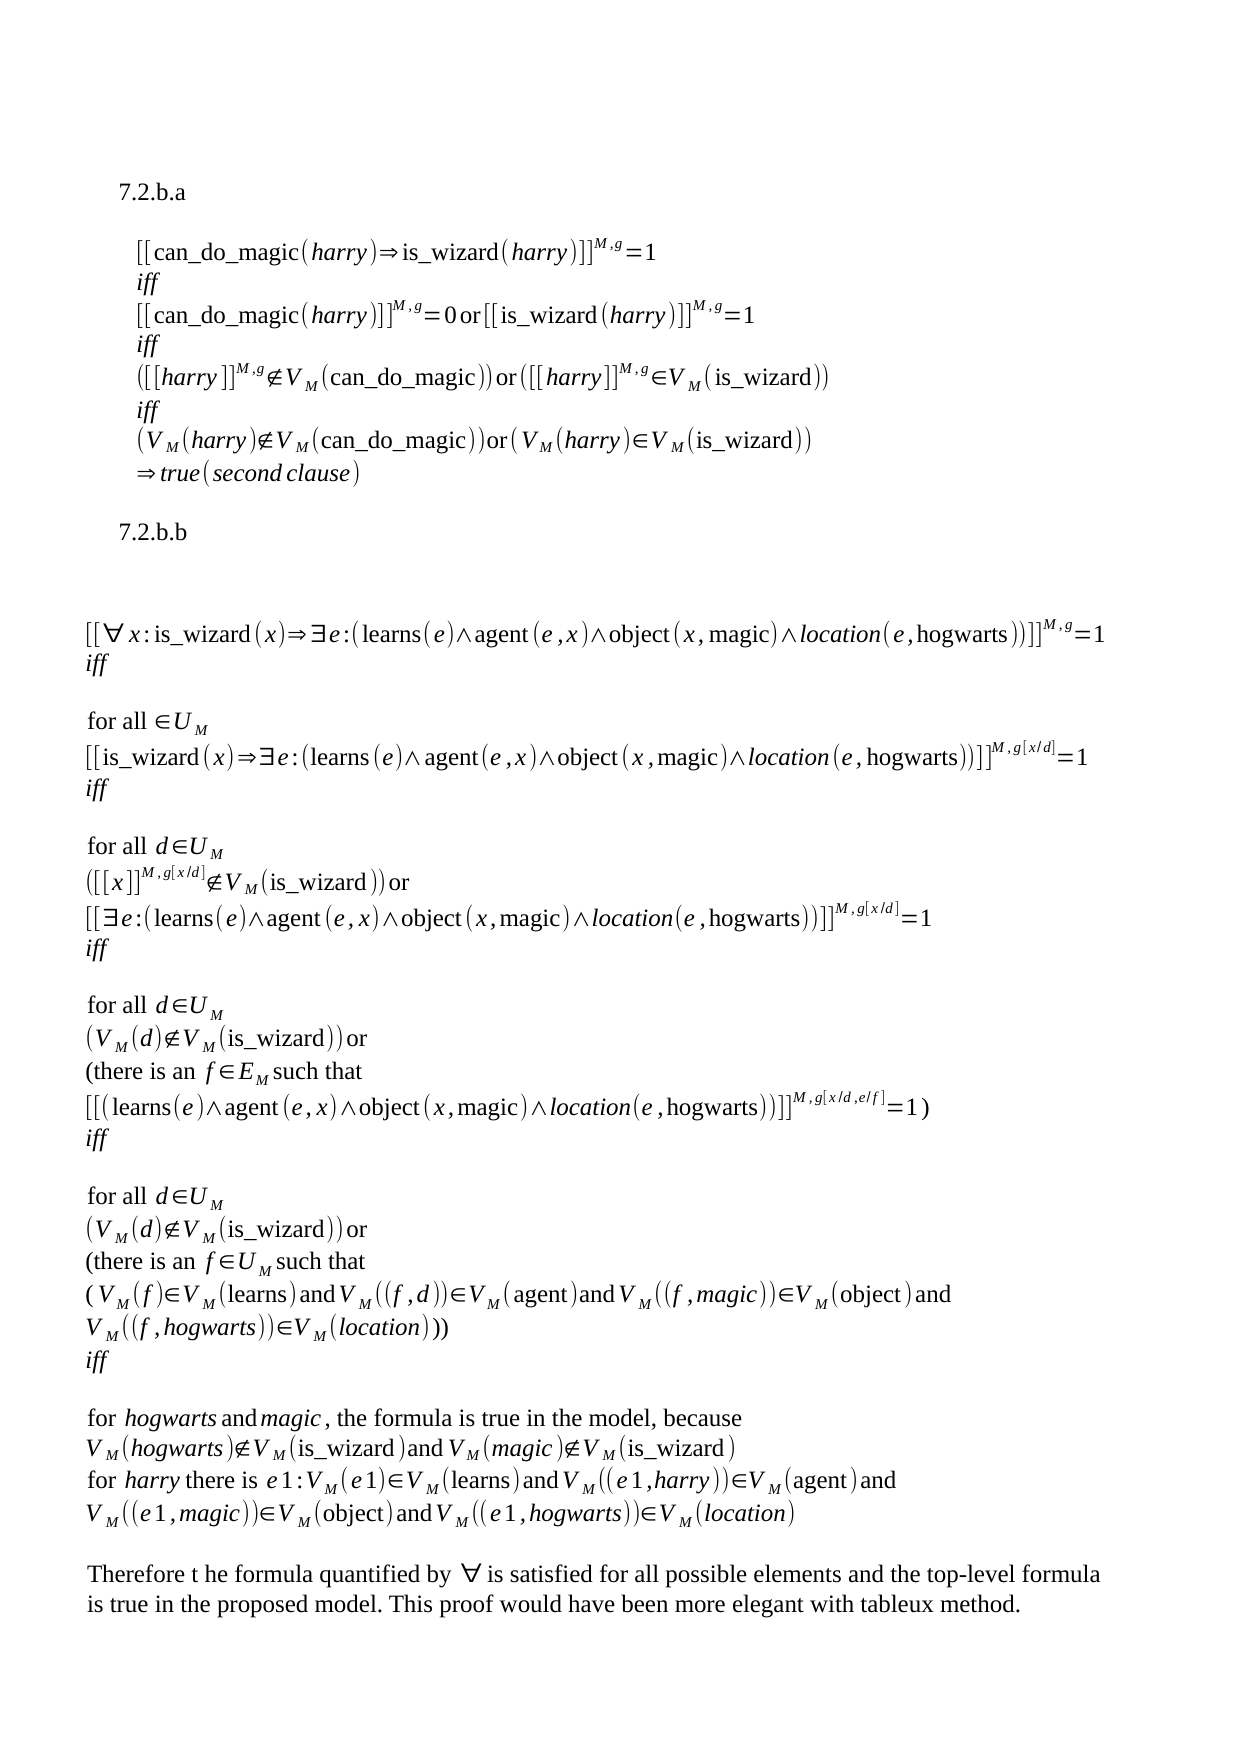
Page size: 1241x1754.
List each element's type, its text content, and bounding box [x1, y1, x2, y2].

text 7.2.b.a [118, 177, 1122, 205]
text 7.2.b.b [118, 517, 1122, 546]
